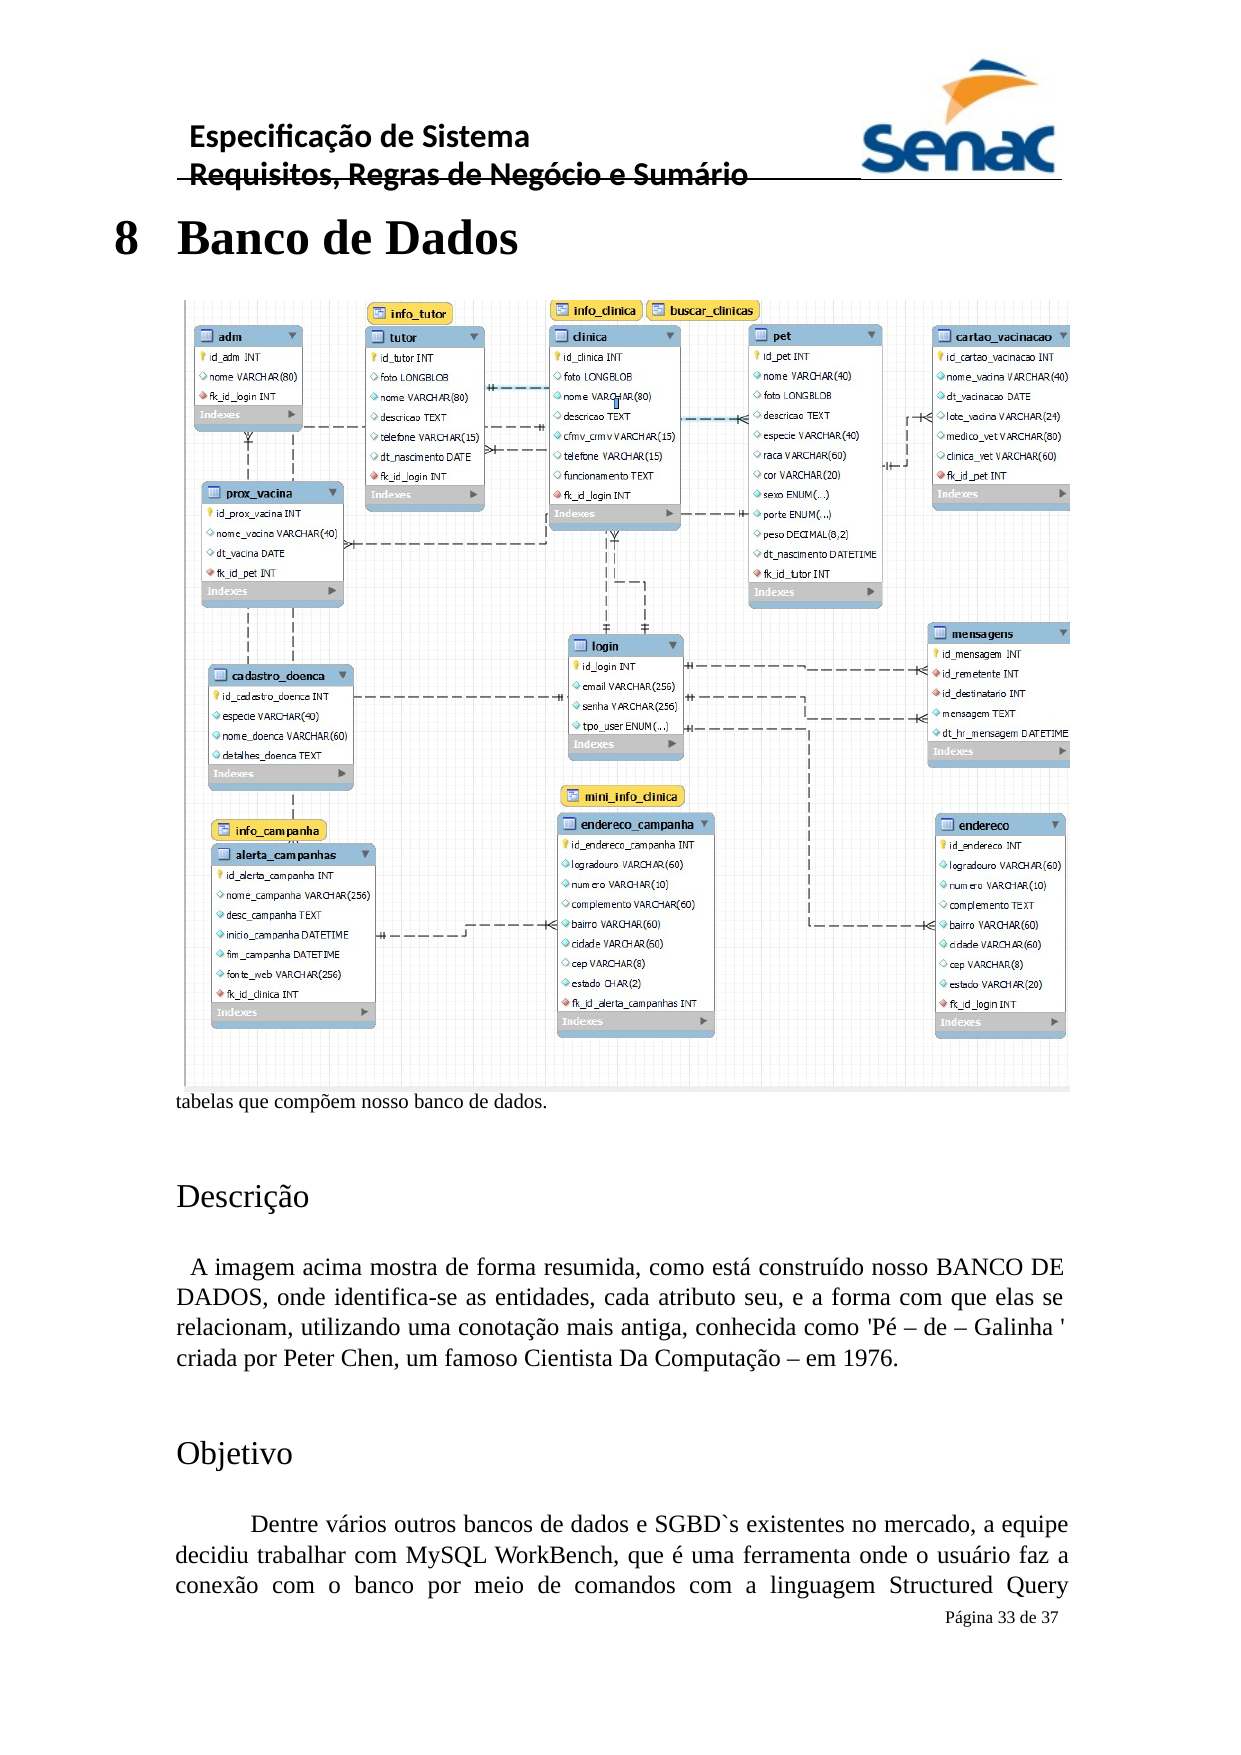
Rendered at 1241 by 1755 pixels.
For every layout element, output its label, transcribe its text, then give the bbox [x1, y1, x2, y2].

list Banco de Dados [114, 208, 1070, 266]
text Descrição [176, 1176, 1070, 1215]
text tabelas que compõem nosso banco de dados. [176, 330, 1070, 1113]
text A imagem acima mostra de forma resumida, como está construído nosso BANCO DE DADOS, onde identifica-se as entidades, cada atributo seu, e a forma com que elas se relacionam, utilizando uma conotação mais antiga, conhecida como 'Pé – de – Galinha ' criada por Peter Chen, um famoso Cientista Da Computação – em 1976. [176, 1252, 1065, 1371]
text Dentre vários outros bancos de dados e SGBD`s existentes no mercado, a equipe decidiu trabalhar com MySQL WorkBench, que é uma ferramenta onde o usuário faz a conexão com o banco por meio de comandos com a linguagem Structured Query [175, 1509, 1070, 1598]
text Objetivo [176, 1434, 1070, 1472]
